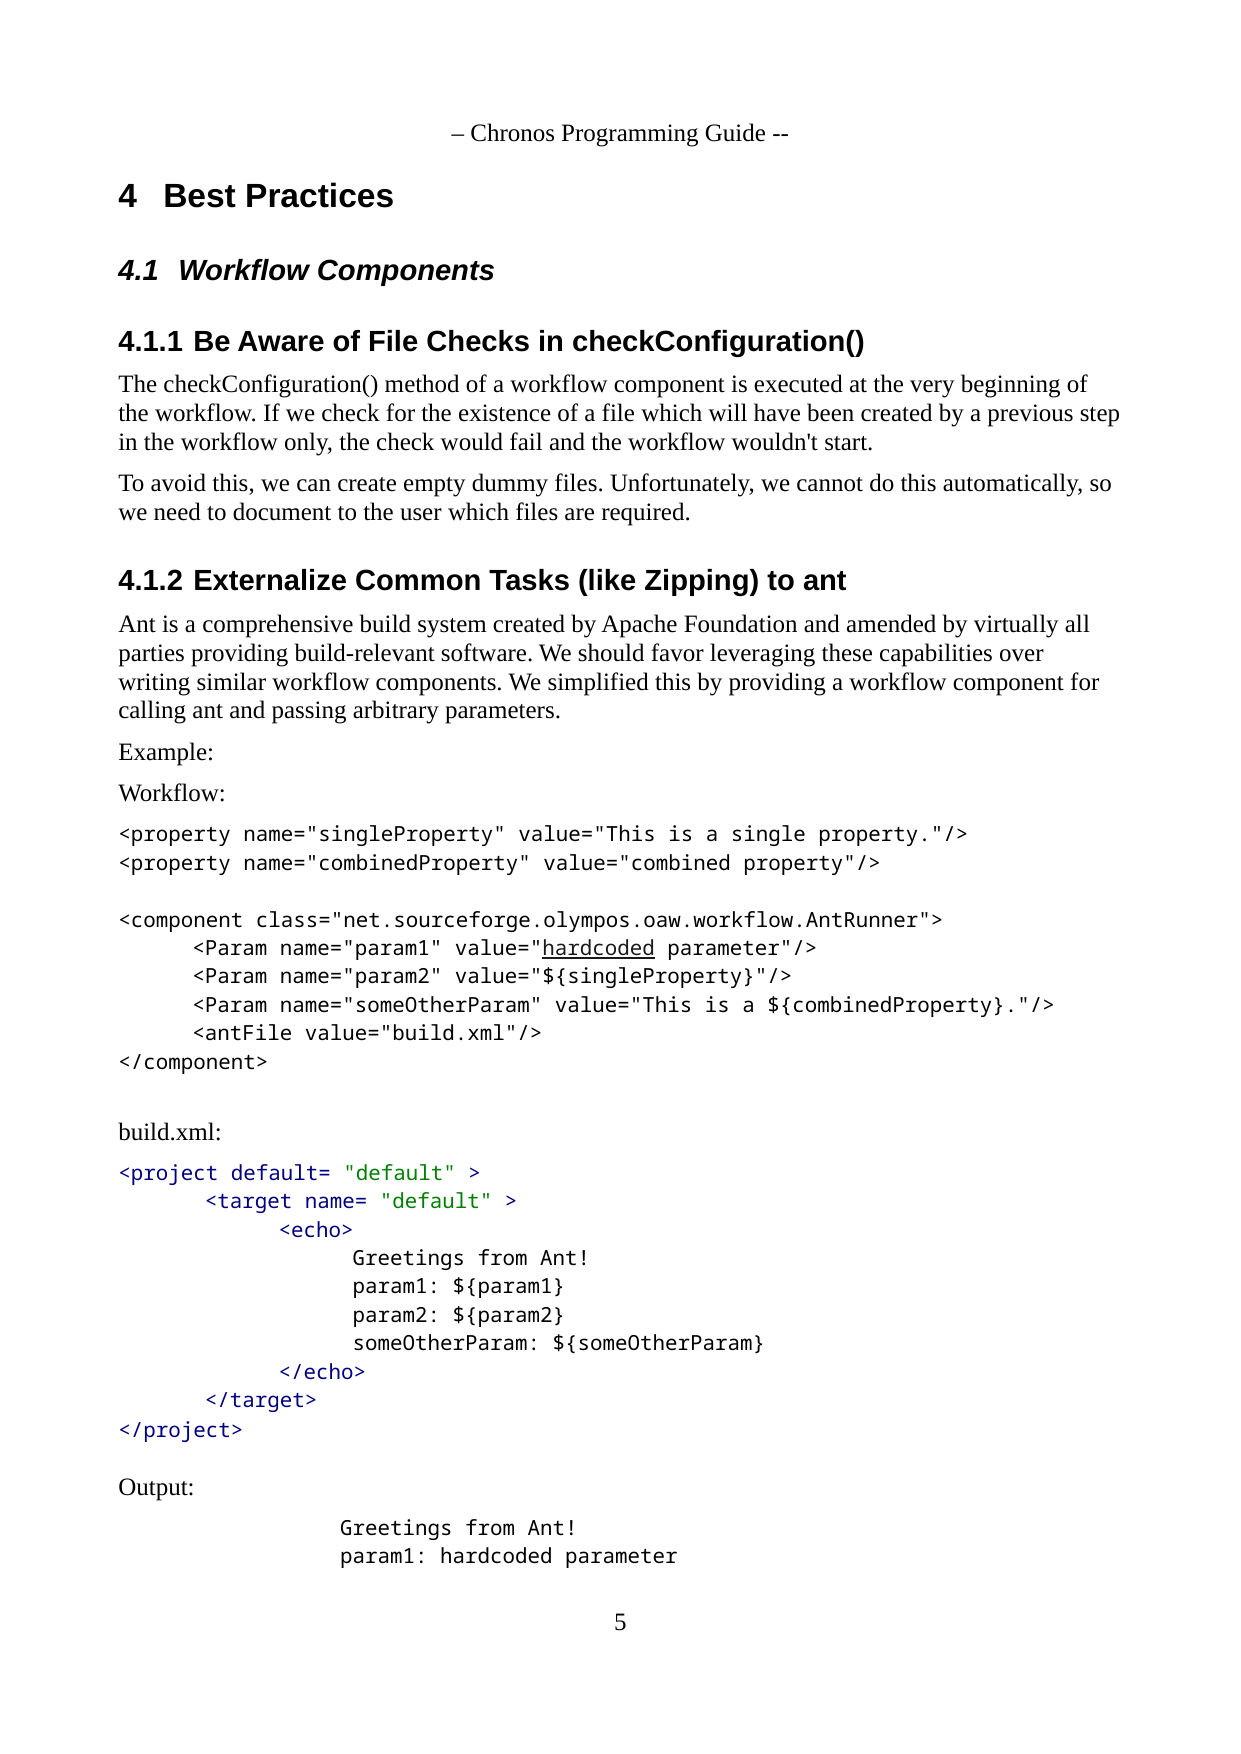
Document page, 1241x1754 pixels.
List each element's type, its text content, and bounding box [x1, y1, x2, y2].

text param1: ${param1} [118, 1272, 1122, 1300]
subtitle Be Aware of File Checks in checkConfiguration() [118, 323, 1122, 357]
subtitle Externalize Common Tasks (like Zipping) to ant [118, 563, 1122, 597]
text <property name="singleProperty" value="This is a single property."/> [118, 819, 1122, 848]
text Output: [118, 1472, 1122, 1500]
text To avoid this, we can create empty dummy files. Unfortunately, we cannot do this automatically, so we need to document to the user which files are required. [118, 468, 1122, 526]
text Workflow: [118, 778, 1122, 807]
text param2: ${param2} [118, 1300, 1122, 1328]
text Ant is a comprehensive build system created by Apache Foundation and amended by virtually all parties providing build-relevant software. We should favor leveraging these capabilities over writing similar workflow components. We simplified this by providing a workflow component for calling ant and passing arbitrary parameters. [118, 609, 1122, 724]
text <echo> [118, 1215, 1122, 1243]
text </project> [118, 1414, 1122, 1443]
text The checkConfiguration() method of a workflow component is executed at the very beginning of the workflow. If we check for the existence of a file which will have been created by a previous step in the workflow only, the check would fail and the workflow wouldn't start. [118, 369, 1122, 456]
text <property name="combinedProperty" value="combined property"/> [118, 848, 1122, 876]
text param1: hardcoded parameter [118, 1541, 1122, 1570]
text someOtherParam: ${someOtherParam} [118, 1328, 1122, 1357]
text <component class="net.sourceforge.olympos.oaw.workflow.AntRunner"> [118, 905, 1122, 933]
text </component> [118, 1047, 1122, 1075]
subtitle Best Practices [118, 176, 1122, 215]
text </target> [118, 1385, 1122, 1414]
text build.xml: [118, 1117, 1122, 1145]
subtitle Workflow Components [118, 252, 1122, 286]
text <Param name="param2" value="${singleProperty}"/> [118, 962, 1122, 990]
text Greetings from Ant! [118, 1513, 1122, 1541]
text <target name= "default" > [118, 1186, 1122, 1215]
text <Param name="someOtherParam" value="This is a ${combinedProperty}."/> [118, 990, 1122, 1018]
text Example: [118, 737, 1122, 766]
text <Param name="param1" value="hardcoded parameter"/> [118, 933, 1122, 962]
text <project default= "default" > [118, 1158, 1122, 1186]
text Greetings from Ant! [118, 1243, 1122, 1272]
text <antFile value="build.xml"/> [118, 1018, 1122, 1047]
text </echo> [118, 1357, 1122, 1385]
